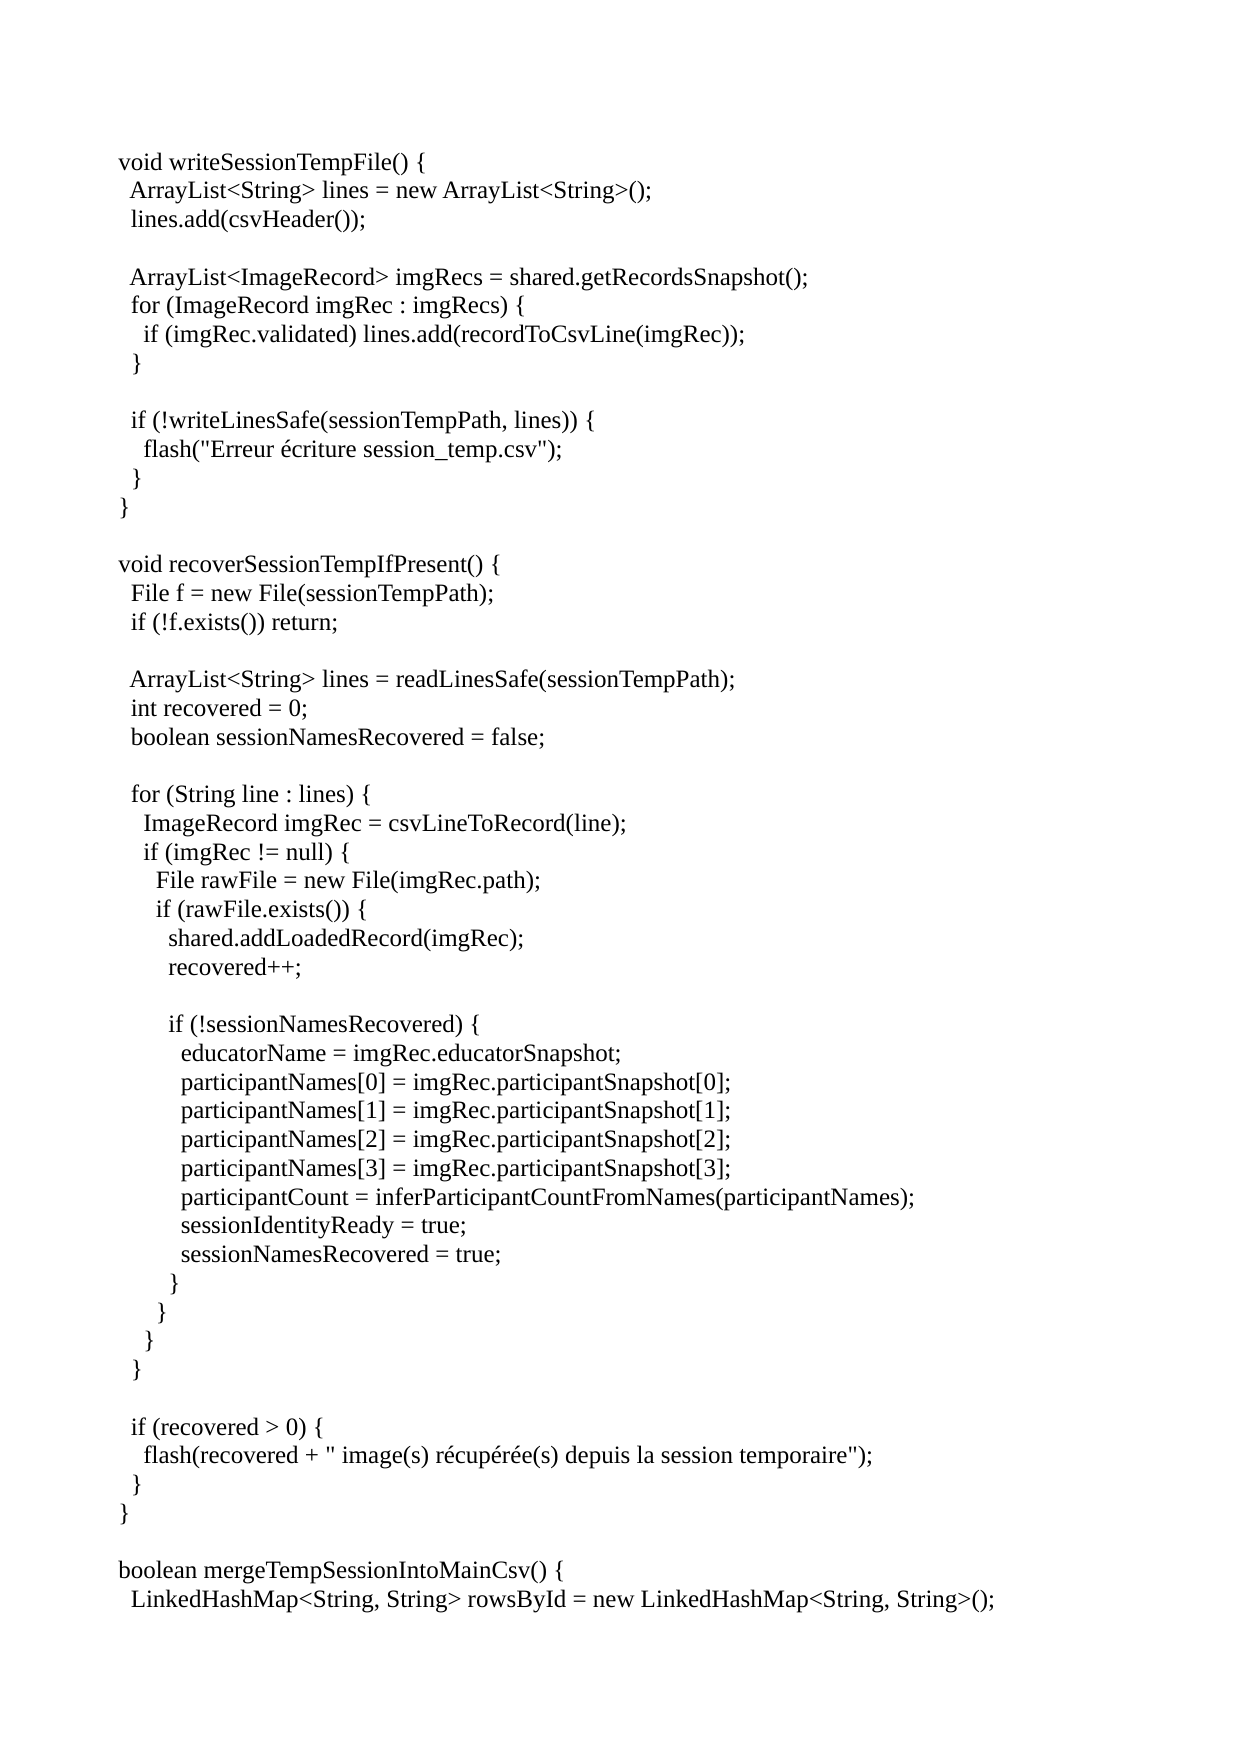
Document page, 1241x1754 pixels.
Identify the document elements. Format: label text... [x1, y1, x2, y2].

text boolean sessionNamesRecovered = false; [118, 722, 1122, 751]
text ImageRecord imgRec = csvLineToRecord(line); [118, 808, 1122, 837]
text educatorName = imgRec.educatorSnapshot; [118, 1038, 1122, 1067]
text if (imgRec != null) { [118, 837, 1122, 866]
text if (imgRec.validated) lines.add(recordToCsvLine(imgRec)); [118, 319, 1122, 348]
text ArrayList<String> lines = readLinesSafe(sessionTempPath); [118, 664, 1122, 693]
text shared.addLoadedRecord(imgRec); [118, 923, 1122, 952]
text File f = new File(sessionTempPath); [118, 578, 1122, 607]
text void recoverSessionTempIfPresent() { [118, 549, 1122, 578]
text boolean mergeTempSessionIntoMainCsv() { [118, 1556, 1122, 1584]
text flash(recovered + " image(s) récupérée(s) depuis la session temporaire"); [118, 1441, 1122, 1469]
text int recovered = 0; [118, 693, 1122, 722]
text void writeSessionTempFile() { [118, 147, 1122, 176]
text } [118, 1469, 1122, 1498]
text sessionNamesRecovered = true; [118, 1239, 1122, 1268]
text if (recovered > 0) { [118, 1412, 1122, 1441]
text if (!sessionNamesRecovered) { [118, 1009, 1122, 1038]
text } [118, 1326, 1122, 1354]
text sessionIdentityReady = true; [118, 1211, 1122, 1239]
text participantCount = inferParticipantCountFromNames(participantNames); [118, 1182, 1122, 1211]
text File rawFile = new File(imgRec.path); [118, 866, 1122, 894]
text } [118, 492, 1122, 521]
text for (String line : lines) { [118, 779, 1122, 808]
text } [118, 1268, 1122, 1297]
text flash("Erreur écriture session_temp.csv"); [118, 434, 1122, 463]
text if (rawFile.exists()) { [118, 894, 1122, 923]
text } [118, 463, 1122, 492]
text ArrayList<String> lines = new ArrayList<String>(); [118, 176, 1122, 204]
text } [118, 1354, 1122, 1383]
text } [118, 348, 1122, 377]
text participantNames[2] = imgRec.participantSnapshot[2]; [118, 1124, 1122, 1153]
text participantNames[1] = imgRec.participantSnapshot[1]; [118, 1096, 1122, 1124]
text } [118, 1498, 1122, 1527]
text LinkedHashMap<String, String> rowsById = new LinkedHashMap<String, String>(); [118, 1584, 1122, 1613]
text recovered++; [118, 952, 1122, 981]
text participantNames[3] = imgRec.participantSnapshot[3]; [118, 1153, 1122, 1182]
text if (!writeLinesSafe(sessionTempPath, lines)) { [118, 406, 1122, 434]
text ArrayList<ImageRecord> imgRecs = shared.getRecordsSnapshot(); [118, 262, 1122, 291]
text for (ImageRecord imgRec : imgRecs) { [118, 291, 1122, 319]
text lines.add(csvHeader()); [118, 204, 1122, 233]
text } [118, 1297, 1122, 1326]
text participantNames[0] = imgRec.participantSnapshot[0]; [118, 1067, 1122, 1096]
text if (!f.exists()) return; [118, 607, 1122, 636]
